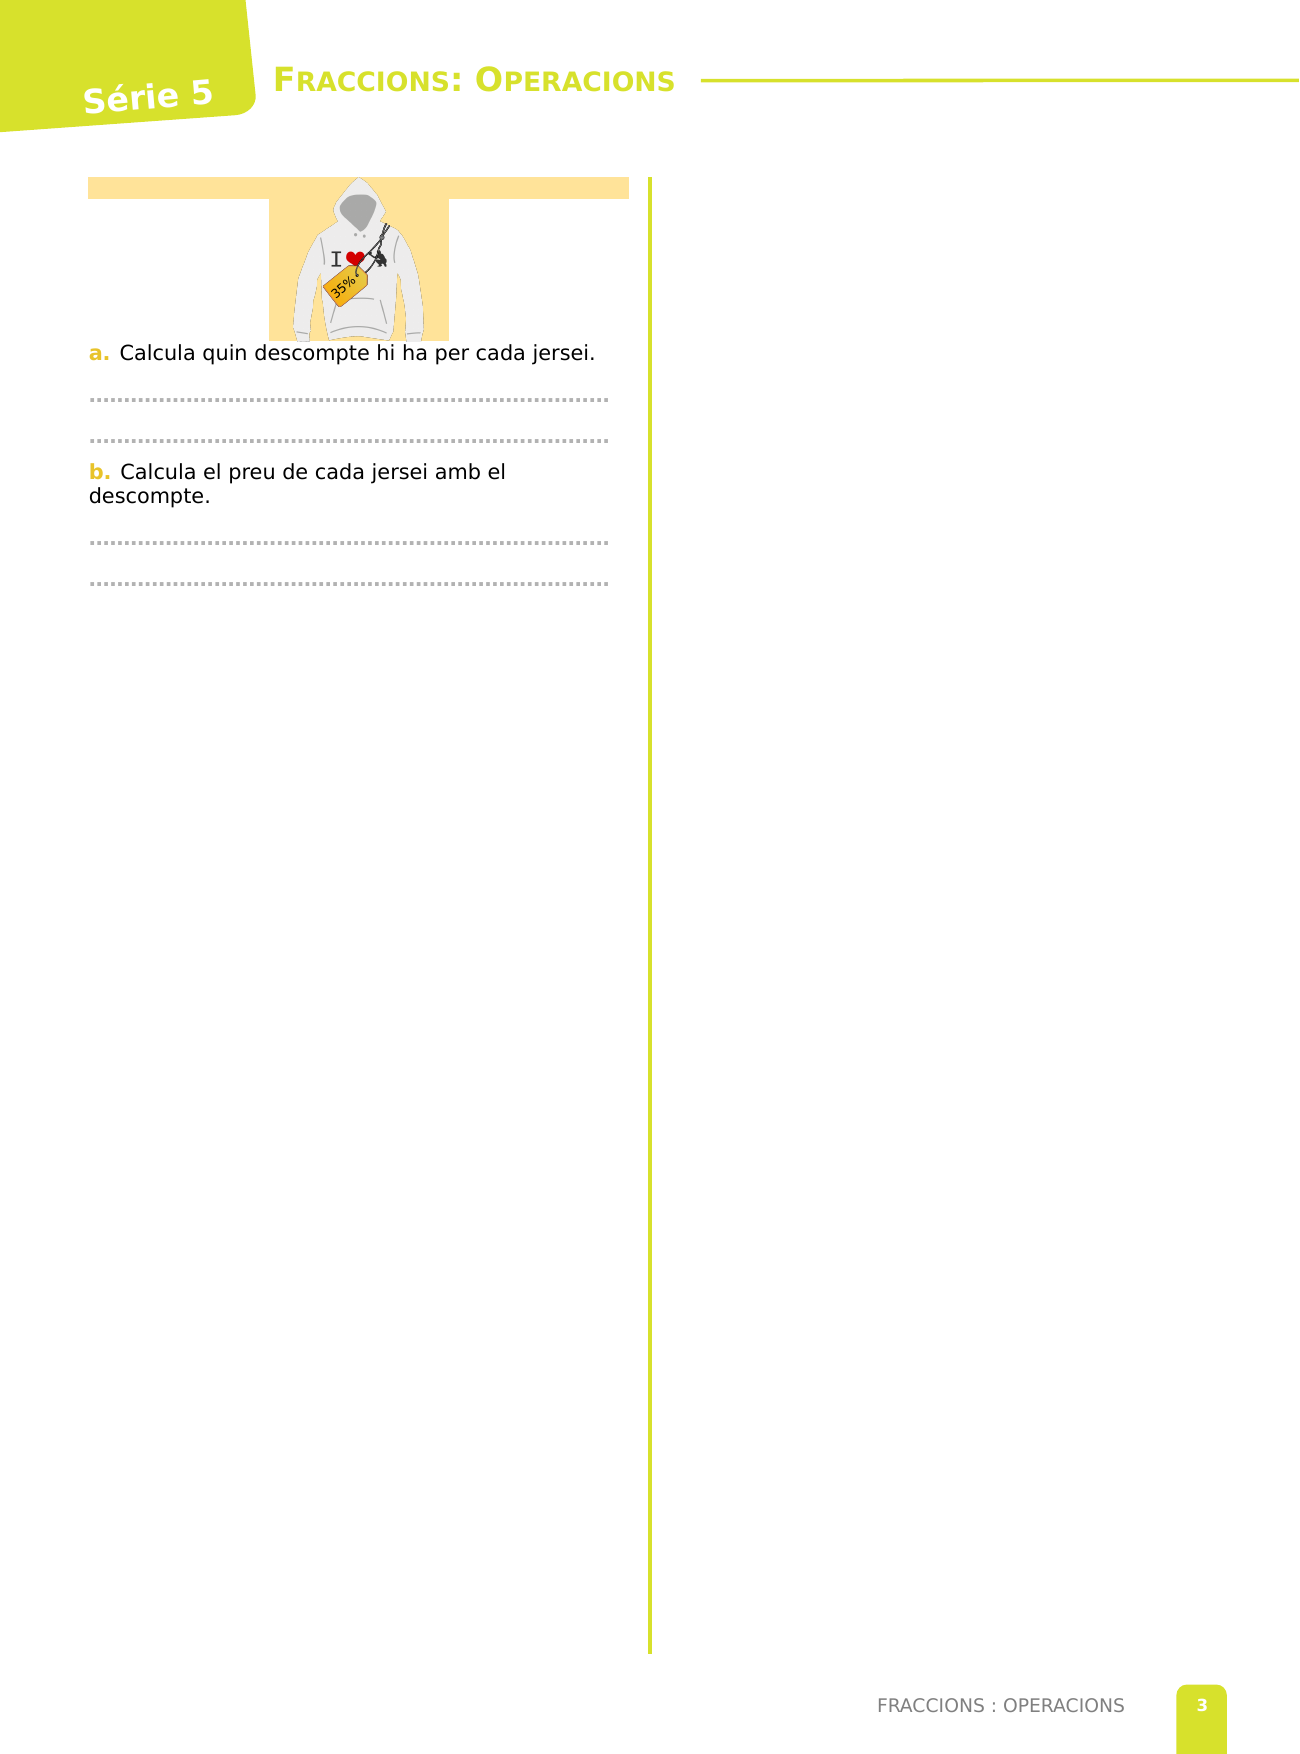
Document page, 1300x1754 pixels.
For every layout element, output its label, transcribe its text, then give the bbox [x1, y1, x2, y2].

text ………………………………………………………………… [88, 366, 629, 407]
list Calcula quin descompte hi ha per cada jersei. [88, 341, 629, 366]
list Calcula el preu de cada jersei amb el descompte. [88, 460, 629, 509]
text ………………………………………………………………… [88, 407, 629, 448]
text …………………………………………………………………………………………………………………………………… [88, 509, 629, 591]
picture [293, 177, 424, 342]
